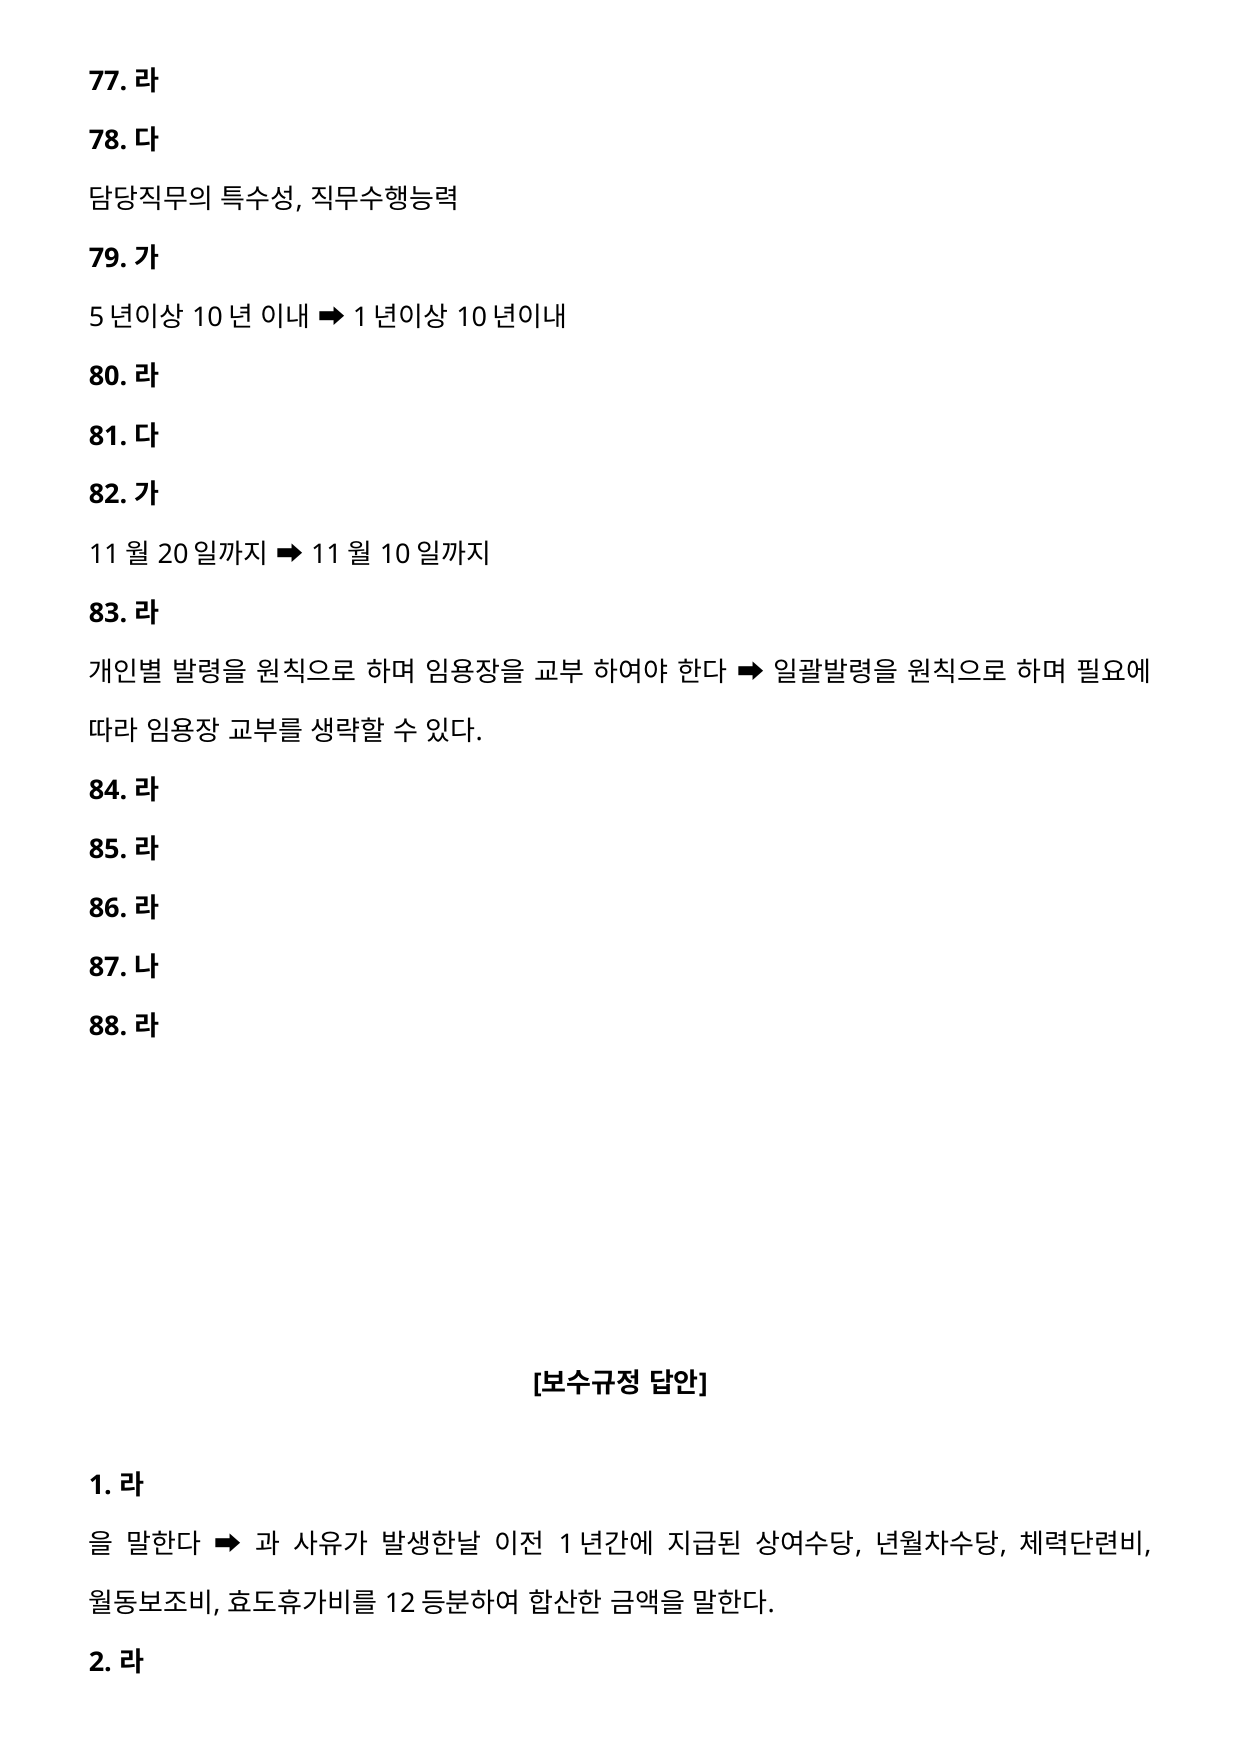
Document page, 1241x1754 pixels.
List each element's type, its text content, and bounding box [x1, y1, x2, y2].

text 85. 라 [88, 827, 1152, 866]
text 83. 라 [88, 591, 1152, 630]
text 11월 20일까지 ➡ 11월 10일까지 [88, 532, 1152, 571]
text 82. 가 [88, 472, 1152, 512]
text 78. 다 [88, 118, 1152, 157]
text 77. 라 [88, 59, 1152, 98]
text 1. 라 [88, 1463, 1152, 1502]
text 79. 가 [88, 236, 1152, 276]
text 개인별 발령을 원칙으로 하며 임용장을 교부 하여야 한다 ➡ 일괄발령을 원칙으로 하며 필요에 따라 임용장 교부를 생략할 수 있다. [88, 650, 1152, 748]
text 2. 라 [88, 1640, 1152, 1679]
text 5년이상 10년 이내 ➡ 1년이상 10년이내 [88, 295, 1152, 335]
text 87. 나 [88, 945, 1152, 984]
text 86. 라 [88, 886, 1152, 925]
text 88. 라 [88, 1004, 1152, 1043]
text 을 말한다 ➡ 과 사유가 발생한날 이전 1년간에 지급된 상여수당, 년월차수당, 체력단련비, 월동보조비, 효도휴가비를 12등분하여 합산한 금액을 말한다. [88, 1522, 1152, 1620]
text [보수규정 답안] [88, 1361, 1152, 1401]
text 80. 라 [88, 354, 1152, 394]
text 81. 다 [88, 413, 1152, 453]
text 담당직무의 특수성, 직무수행능력 [88, 177, 1152, 217]
text 84. 라 [88, 768, 1152, 807]
